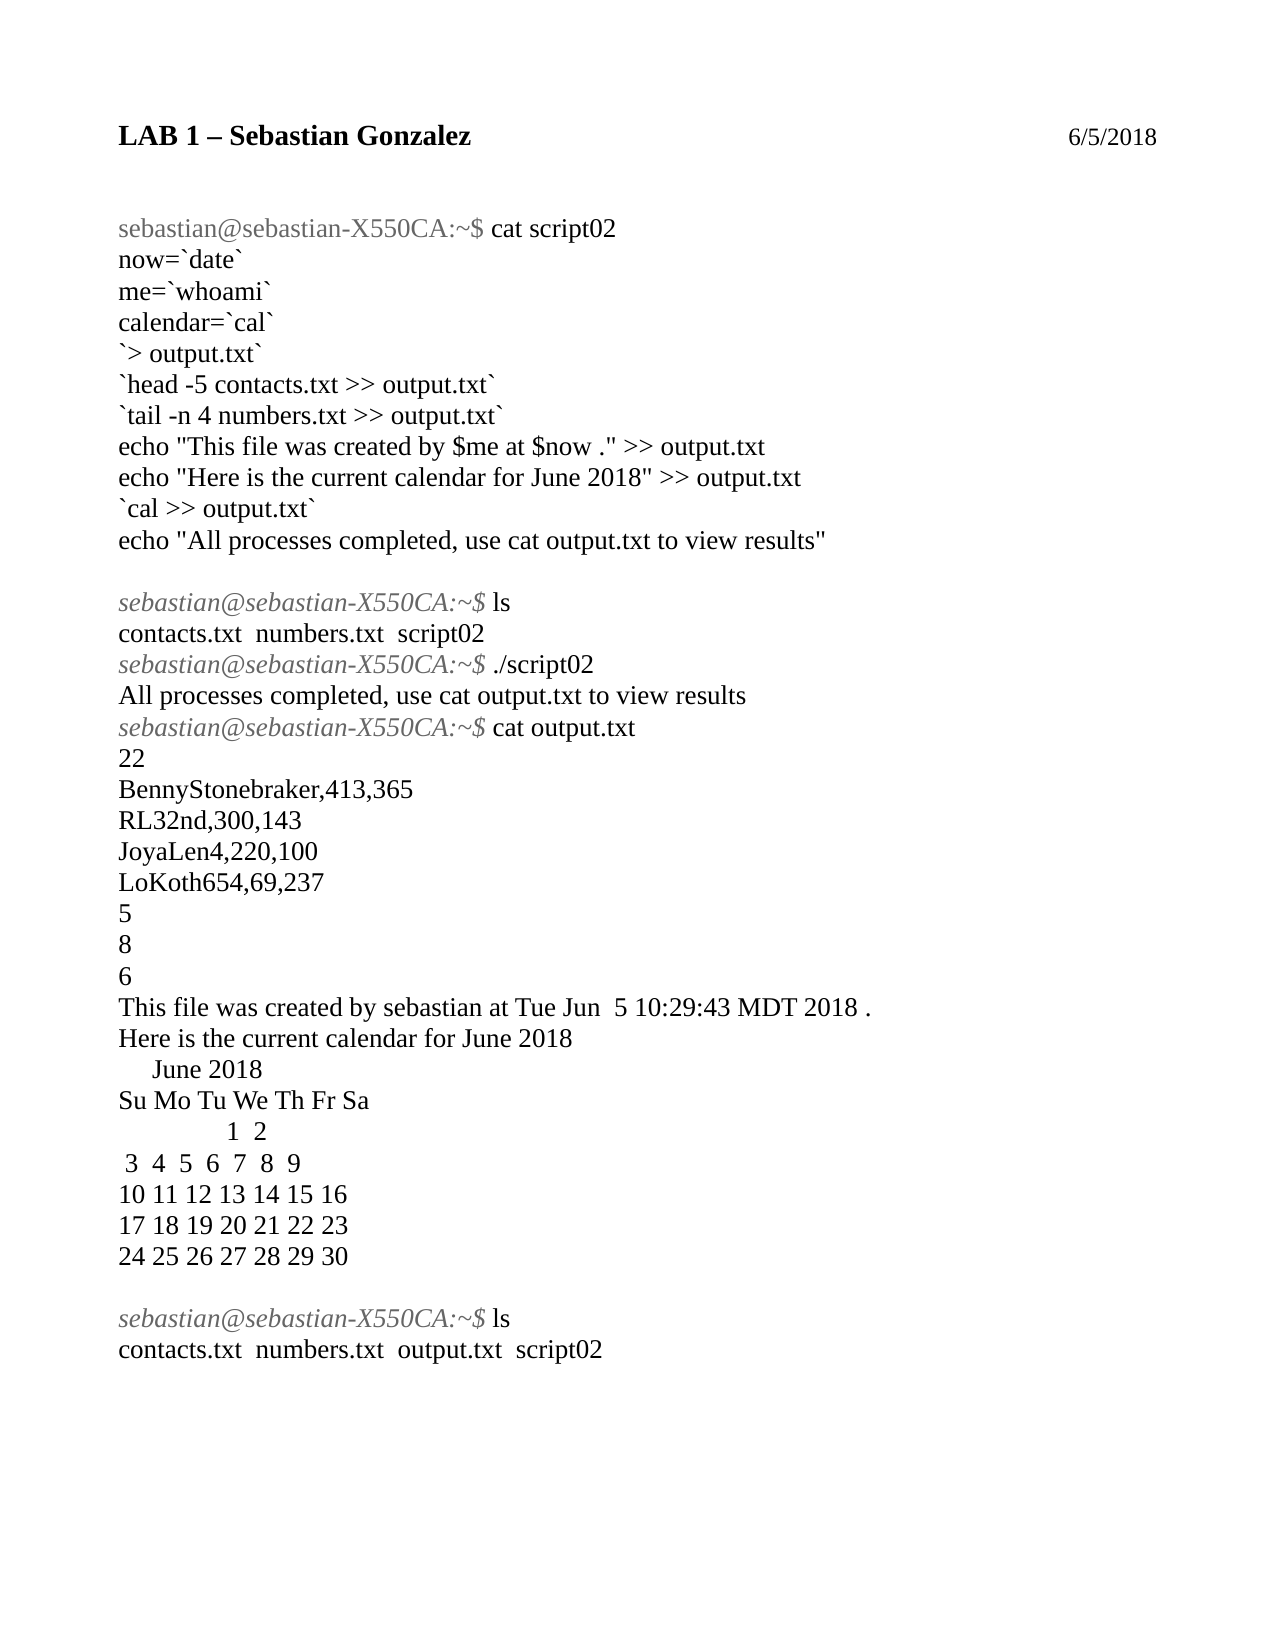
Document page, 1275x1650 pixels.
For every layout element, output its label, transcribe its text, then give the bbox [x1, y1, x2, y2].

text me=`whoami` [118, 274, 1157, 306]
text sebastian@sebastian-X550CA:~$ cat output.txt [118, 711, 1157, 742]
text echo "This file was created by $me at $now ." >> output.txt [118, 430, 1157, 461]
text 17 18 19 20 21 22 23 [118, 1209, 1157, 1240]
text 10 11 12 13 14 15 16 [118, 1178, 1157, 1209]
text June 2018 [118, 1053, 1157, 1084]
text sebastian@sebastian-X550CA:~$ ls [118, 586, 1157, 617]
text 3 4 5 6 7 8 9 [118, 1147, 1157, 1178]
text 1 2 [118, 1116, 1157, 1147]
text LoKoth654,69,237 [118, 866, 1157, 897]
text contacts.txt numbers.txt output.txt script02 [118, 1333, 1157, 1365]
text `head -5 contacts.txt >> output.txt` [118, 368, 1157, 399]
text 6 [118, 960, 1157, 991]
text Here is the current calendar for June 2018 [118, 1022, 1157, 1053]
text 22 [118, 742, 1157, 773]
text Su Mo Tu We Th Fr Sa [118, 1084, 1157, 1116]
text This file was created by sebastian at Tue Jun 5 10:29:43 MDT 2018 . [118, 991, 1157, 1022]
text JoyaLen4,220,100 [118, 835, 1157, 866]
text sebastian@sebastian-X550CA:~$ ls [118, 1302, 1157, 1333]
text contacts.txt numbers.txt script02 [118, 617, 1157, 648]
text `> output.txt` [118, 337, 1157, 368]
text sebastian@sebastian-X550CA:~$ ./script02 [118, 648, 1157, 679]
text calendar=`cal` [118, 306, 1157, 337]
text 24 25 26 27 28 29 30 [118, 1240, 1157, 1271]
text echo "All processes completed, use cat output.txt to view results" [118, 524, 1157, 555]
text 8 [118, 929, 1157, 960]
text sebastian@sebastian-X550CA:~$ cat script02 [118, 212, 1157, 243]
text All processes completed, use cat output.txt to view results [118, 679, 1157, 711]
text `tail -n 4 numbers.txt >> output.txt` [118, 399, 1157, 430]
text echo "Here is the current calendar for June 2018" >> output.txt [118, 461, 1157, 493]
text RL32nd,300,143 [118, 804, 1157, 835]
text 5 [118, 897, 1157, 929]
text now=`date` [118, 243, 1157, 274]
text `cal >> output.txt` [118, 493, 1157, 524]
text BennyStonebraker,413,365 [118, 773, 1157, 804]
